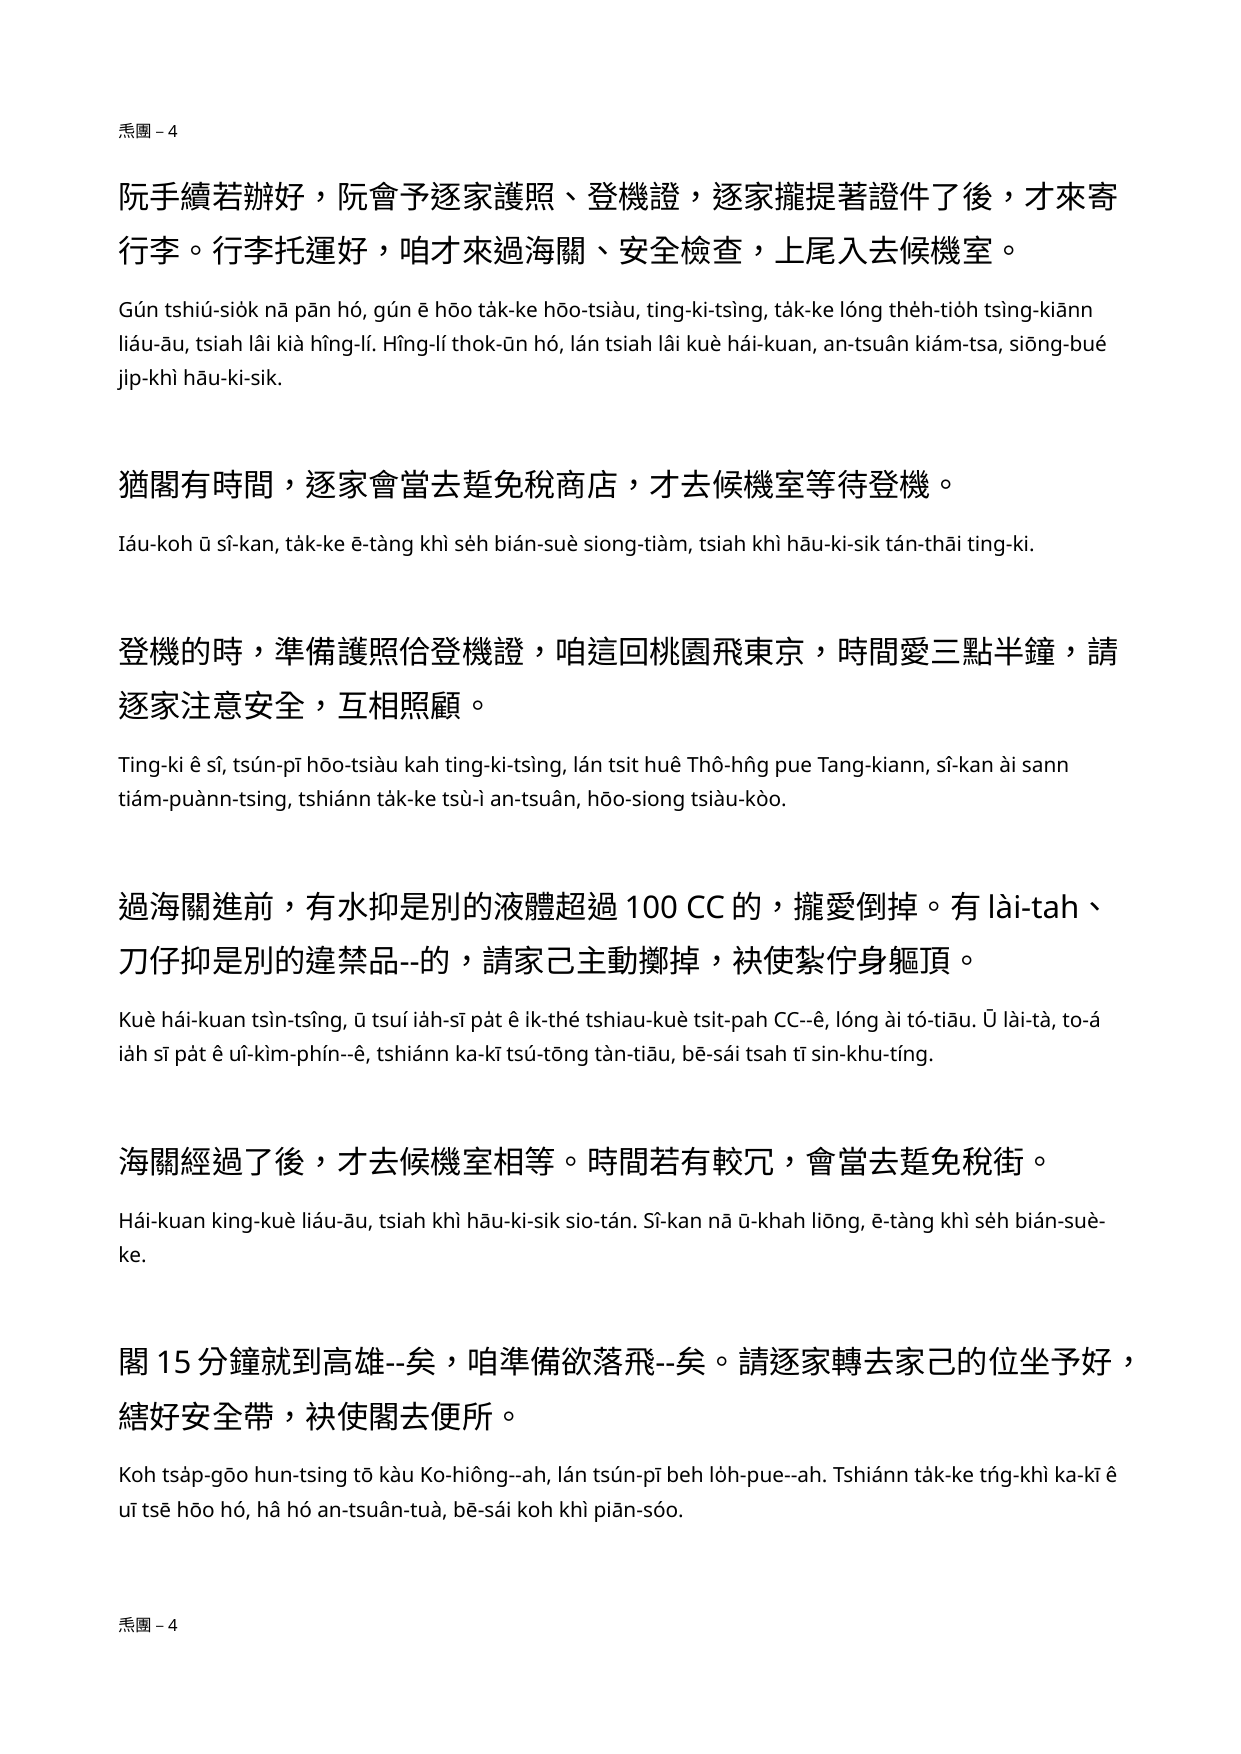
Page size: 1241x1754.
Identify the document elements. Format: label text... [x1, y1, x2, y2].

text 阮手續若辦好，阮會予逐家護照、登機證，逐家攏提著證件了後，才來寄行李。行李托運好，咱才來過海關、安全檢查，上尾入去候機室。 [118, 172, 1122, 271]
text Gún tshiú-sio̍k nā pān hó, gún ē hōo ta̍k-ke hōo-tsiàu, ting-ki-tsìng, ta̍k-ke lóng the̍h-tio̍h tsìng-kiānn liáu-āu, tsiah lâi kià hîng-lí. Hîng-lí thok-ūn hó, lán tsiah lâi kuè hái-kuan, an-tsuân kiám-tsa, siōng-bué ji̍p-khì hāu-ki-sik. [118, 295, 1122, 391]
text Kuè hái-kuan tsìn-tsîng, ū tsuí ia̍h-sī pa̍t ê i̍k-thé tshiau-kuè tsi̍t-pah CC--ê, lóng ài tó-tiāu. Ū lài-tà, to-á ia̍h sī pa̍t ê uî-kìm-phín--ê, tshiánn ka-kī tsú-tōng tàn-tiāu, bē-sái tsah tī sin-khu-tíng. [118, 1005, 1122, 1068]
text Hái-kuan king-kuè liáu-āu, tsiah khì hāu-ki-sik sio-tán. Sî-kan nā ū-khah liōng, ē-tàng khì se̍h bián-suè-ke. [118, 1206, 1122, 1268]
text Koh tsa̍p-gōo hun-tsing tō kàu Ko-hiông--ah, lán tsún-pī beh lo̍h-pue--ah. Tshiánn ta̍k-ke tńg-khì ka-kī ê uī tsē hōo hó, hâ hó an-tsuân-tuà, bē-sái koh khì piān-sóo. [118, 1461, 1122, 1523]
text 過海關進前，有水抑是別的液體超過100 CC的，攏愛倒掉。有lài-tah、刀仔抑是別的違禁品--的，請家己主動擲掉，袂使紮佇身軀頂。 [118, 882, 1122, 982]
text 閣15分鐘就到高雄--矣，咱準備欲落飛--矣。請逐家轉去家己的位坐予好，縖好安全帶，袂使閣去便所。 [118, 1337, 1122, 1437]
text Ting-ki ê sî, tsún-pī hōo-tsiàu kah ting-ki-tsìng, lán tsit huê Thô-hn̂g pue Tang-kiann, sî-kan ài sann tiám-puànn-tsing, tshiánn ta̍k-ke tsù-ì an-tsuân, hōo-siong tsiàu-kòo. [118, 750, 1122, 812]
text Iáu-koh ū sî-kan, ta̍k-ke ē-tàng khì se̍h bián-suè siong-tiàm, tsiah khì hāu-ki-sik tán-thāi ting-ki. [118, 529, 1122, 558]
text 猶閣有時間，逐家會當去踅免稅商店，才去候機室等待登機。 [118, 461, 1122, 506]
text 海關經過了後，才去候機室相等。時間若有較冗，會當去踅免稅街。 [118, 1137, 1122, 1182]
text 登機的時，準備護照佮登機證，咱這回桃園飛東京，時間愛三點半鐘，請逐家注意安全，互相照顧。 [118, 627, 1122, 726]
